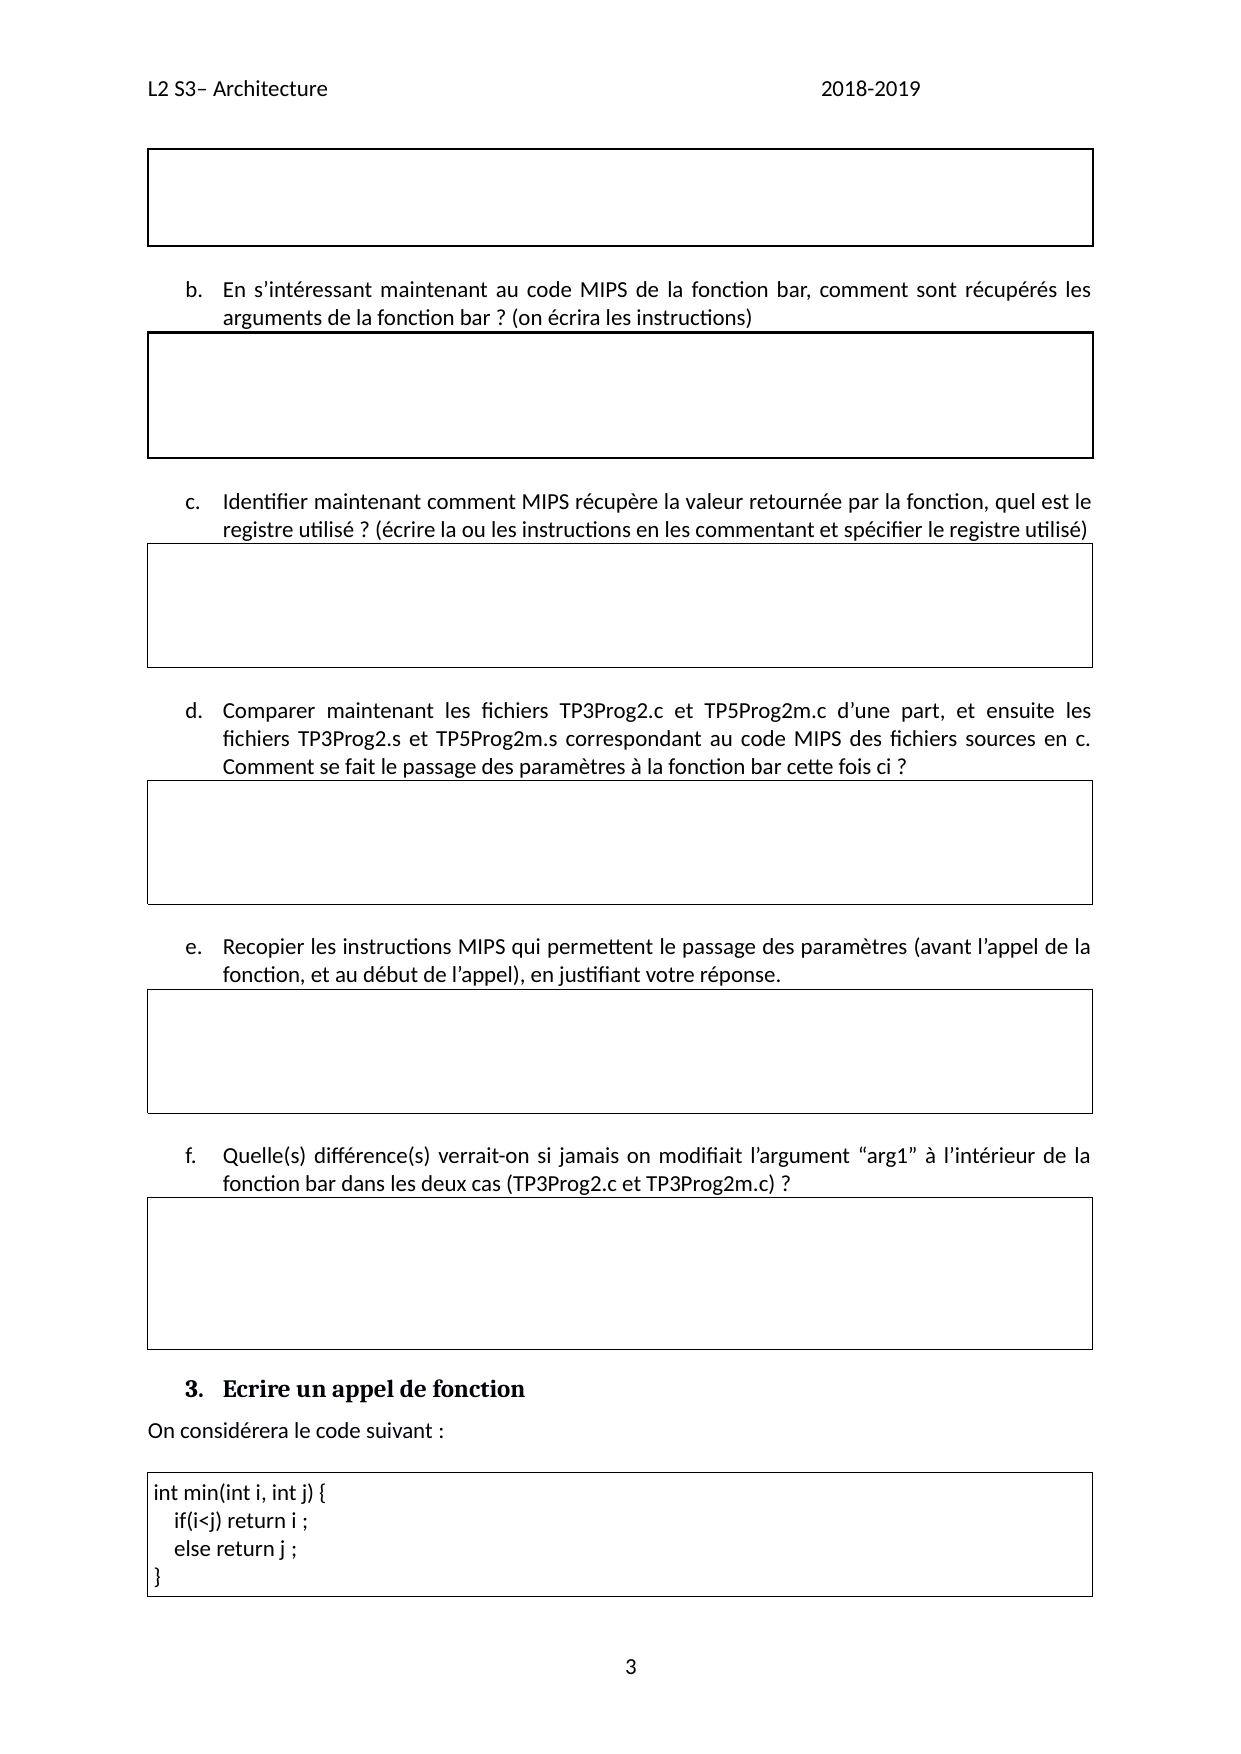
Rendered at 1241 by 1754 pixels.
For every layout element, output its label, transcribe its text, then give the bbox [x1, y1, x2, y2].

table_header [148, 1198, 1092, 1349]
list Quelle(s) différence(s) verrait-on si jamais on modifiait l’argument “arg1” à l’intérieur de la fonction bar dans les deux cas (TP3Prog2.c et TP3Prog2m.c) ? [185, 1141, 1093, 1197]
list Recopier les instructions MIPS qui permettent le passage des paramètres (avant l’appel de la fonction, et au début de l’appel), en justifiant votre réponse. [185, 932, 1093, 988]
table_header [149, 150, 1092, 245]
list Comparer maintenant les fichiers TP3Prog2.c et TP5Prog2m.c d’une part, et ensuite les fichiers TP3Prog2.s et TP5Prog2m.s correspondant au code MIPS des fichiers sources en c. Comment se fait le passage des paramètres à la fonction bar cette fois ci ? [185, 696, 1093, 780]
table_header int min(int i, int j) { if(i<j) return i ; else return j ; } [148, 1473, 1092, 1596]
table_header [148, 990, 1092, 1112]
list En s’intéressant maintenant au code MIPS de la fonction bar, comment sont récupérés les arguments de la fonction bar ? (on écrira les instructions) [185, 275, 1093, 331]
table_header [148, 544, 1092, 667]
text On considérera le code suivant : [148, 1416, 1093, 1444]
table_header [149, 334, 1092, 457]
subtitle Ecrire un appel de fonction [185, 1375, 1093, 1403]
list Identifier maintenant comment MIPS récupère la valeur retournée par la fonction, quel est le registre utilisé ? (écrire la ou les instructions en les commentant et spécifier le registre utilisé) [185, 487, 1093, 543]
table_header [148, 781, 1092, 904]
